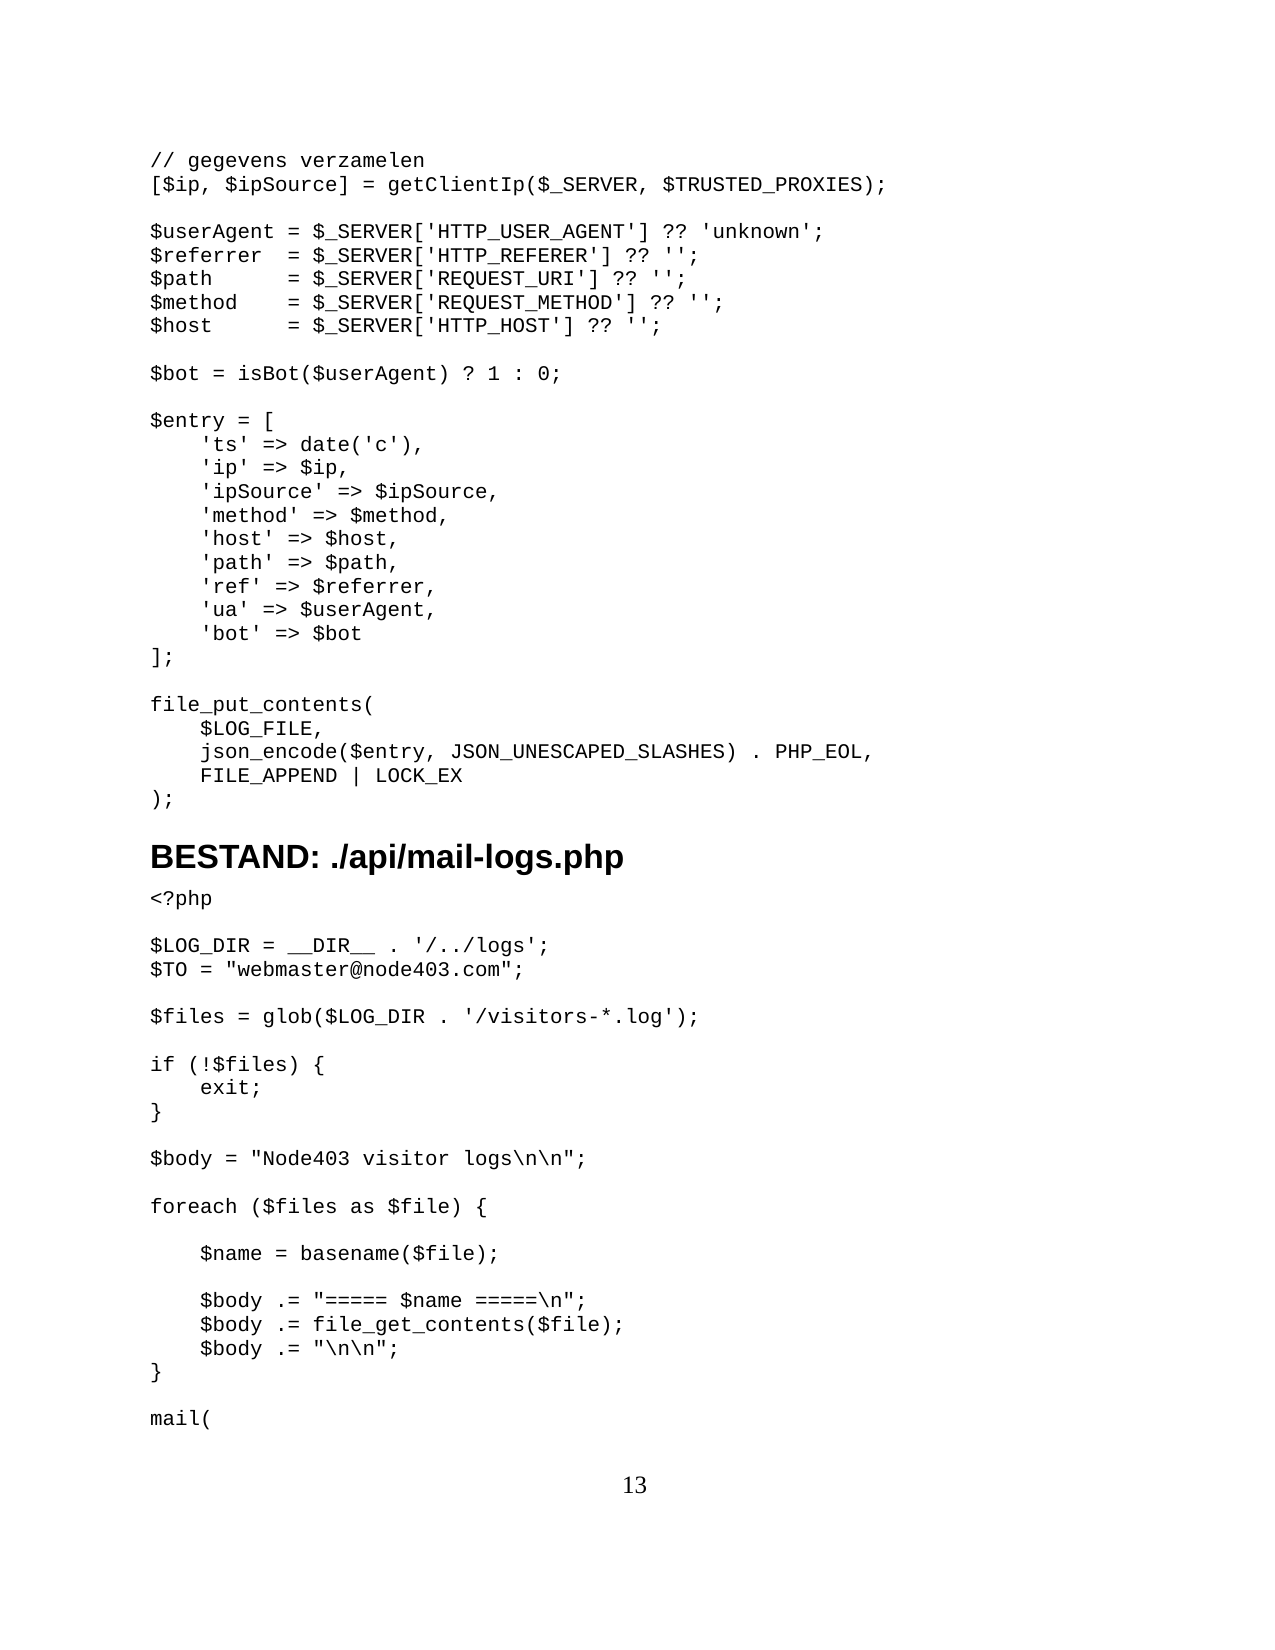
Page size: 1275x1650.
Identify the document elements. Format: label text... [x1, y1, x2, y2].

text <?php [150, 888, 1125, 912]
text $bot = isBot($userAgent) ? 1 : 0; [150, 363, 1125, 386]
text 'bot' => $bot [150, 623, 1125, 647]
text $name = basename($file); [150, 1243, 1125, 1267]
text } [150, 1101, 1125, 1125]
text $body = "Node403 visitor logs\n\n"; [150, 1148, 1125, 1172]
text $body .= "\n\n"; [150, 1337, 1125, 1361]
text json_encode($entry, JSON_UNESCAPED_SLASHES) . PHP_EOL, [150, 741, 1125, 765]
text $LOG_FILE, [150, 717, 1125, 741]
text mail( [150, 1408, 1125, 1432]
subtitle BESTAND: ./api/mail-logs.php [150, 837, 1125, 876]
text $path = $_SERVER['REQUEST_URI'] ?? ''; [150, 268, 1125, 292]
text ]; [150, 647, 1125, 670]
text 'method' => $method, [150, 505, 1125, 528]
text [$ip, $ipSource] = getClientIp($_SERVER, $TRUSTED_PROXIES); [150, 174, 1125, 197]
text 'ts' => date('c'), [150, 434, 1125, 457]
text $referrer = $_SERVER['HTTP_REFERER'] ?? ''; [150, 244, 1125, 268]
text 'ipSource' => $ipSource, [150, 481, 1125, 505]
text 'path' => $path, [150, 552, 1125, 576]
text $body .= "===== $name =====\n"; [150, 1290, 1125, 1314]
text $userAgent = $_SERVER['HTTP_USER_AGENT'] ?? 'unknown'; [150, 221, 1125, 244]
text foreach ($files as $file) { [150, 1196, 1125, 1219]
text if (!$files) { [150, 1054, 1125, 1077]
text $LOG_DIR = __DIR__ . '/../logs'; [150, 936, 1125, 959]
text 'host' => $host, [150, 528, 1125, 552]
text $TO = "webmaster@node403.com"; [150, 959, 1125, 983]
text 'ref' => $referrer, [150, 576, 1125, 599]
text } [150, 1361, 1125, 1385]
text 'ua' => $userAgent, [150, 599, 1125, 623]
text 'ip' => $ip, [150, 457, 1125, 481]
text $method = $_SERVER['REQUEST_METHOD'] ?? ''; [150, 292, 1125, 316]
text $host = $_SERVER['HTTP_HOST'] ?? ''; [150, 316, 1125, 339]
text ); [150, 788, 1125, 812]
text FILE_APPEND | LOCK_EX [150, 765, 1125, 788]
text file_put_contents( [150, 694, 1125, 717]
text $files = glob($LOG_DIR . '/visitors-*.log'); [150, 1006, 1125, 1030]
text // gegevens verzamelen [150, 150, 1125, 174]
text $entry = [ [150, 410, 1125, 434]
text $body .= file_get_contents($file); [150, 1314, 1125, 1337]
text exit; [150, 1077, 1125, 1101]
